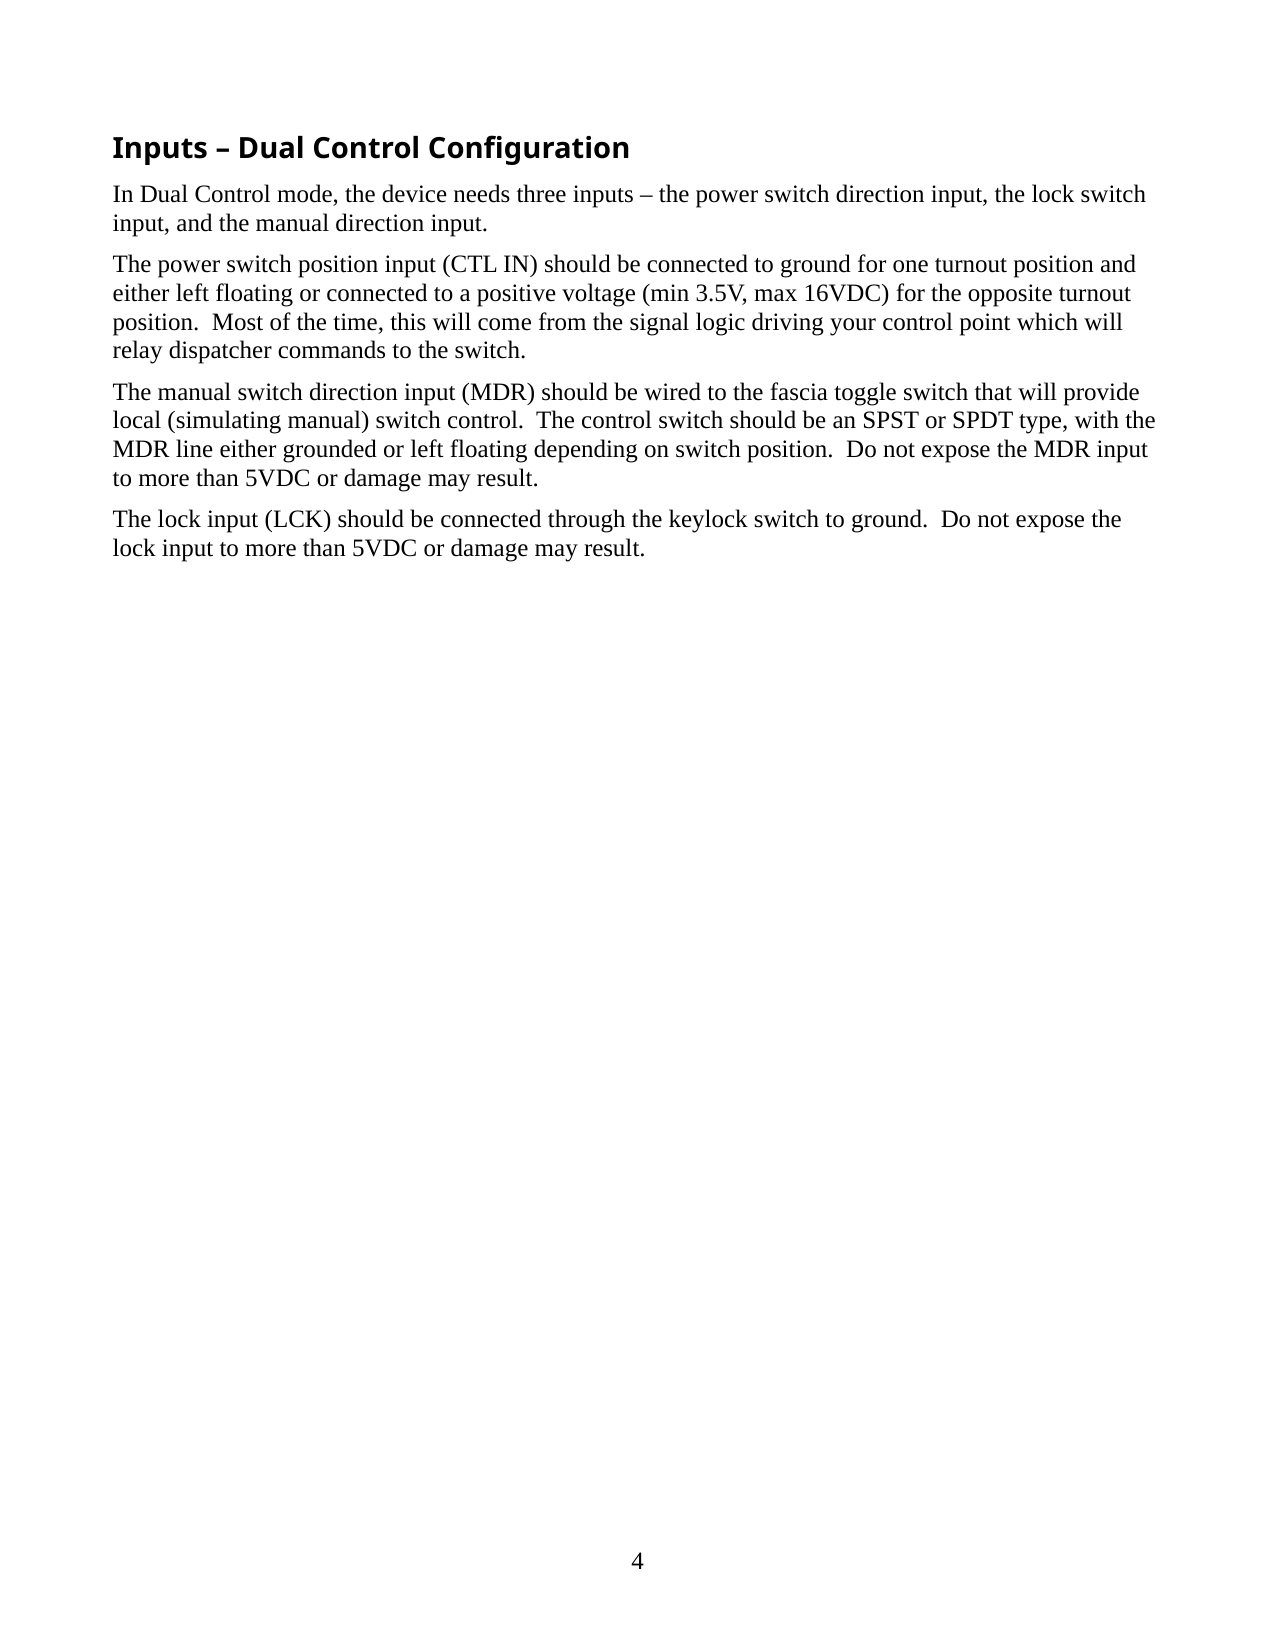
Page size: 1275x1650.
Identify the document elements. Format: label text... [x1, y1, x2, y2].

text The power switch position input (CTL IN) should be connected to ground for one turnout position and either left floating or connected to a positive voltage (min 3.5V, max 16VDC) for the opposite turnout position. Most of the time, this will come from the signal logic driving your control point which will relay dispatcher commands to the switch. [112, 249, 1162, 364]
text In Dual Control mode, the device needs three inputs – the power switch direction input, the lock switch input, and the manual direction input. [112, 179, 1162, 237]
text The manual switch direction input (MDR) should be wired to the fascia toggle switch that will provide local (simulating manual) switch control. The control switch should be an SPST or SPDT type, with the MDR line either grounded or left floating depending on switch position. Do not expose the MDR input to more than 5VDC or damage may result. [112, 377, 1162, 492]
subtitle The lock input (LCK) should be connected through the keylock switch to ground. Do not expose the lock input to more than 5VDC or damage may result. [112, 504, 1162, 562]
subtitle Inputs – Dual Control Configuration [112, 127, 1162, 167]
